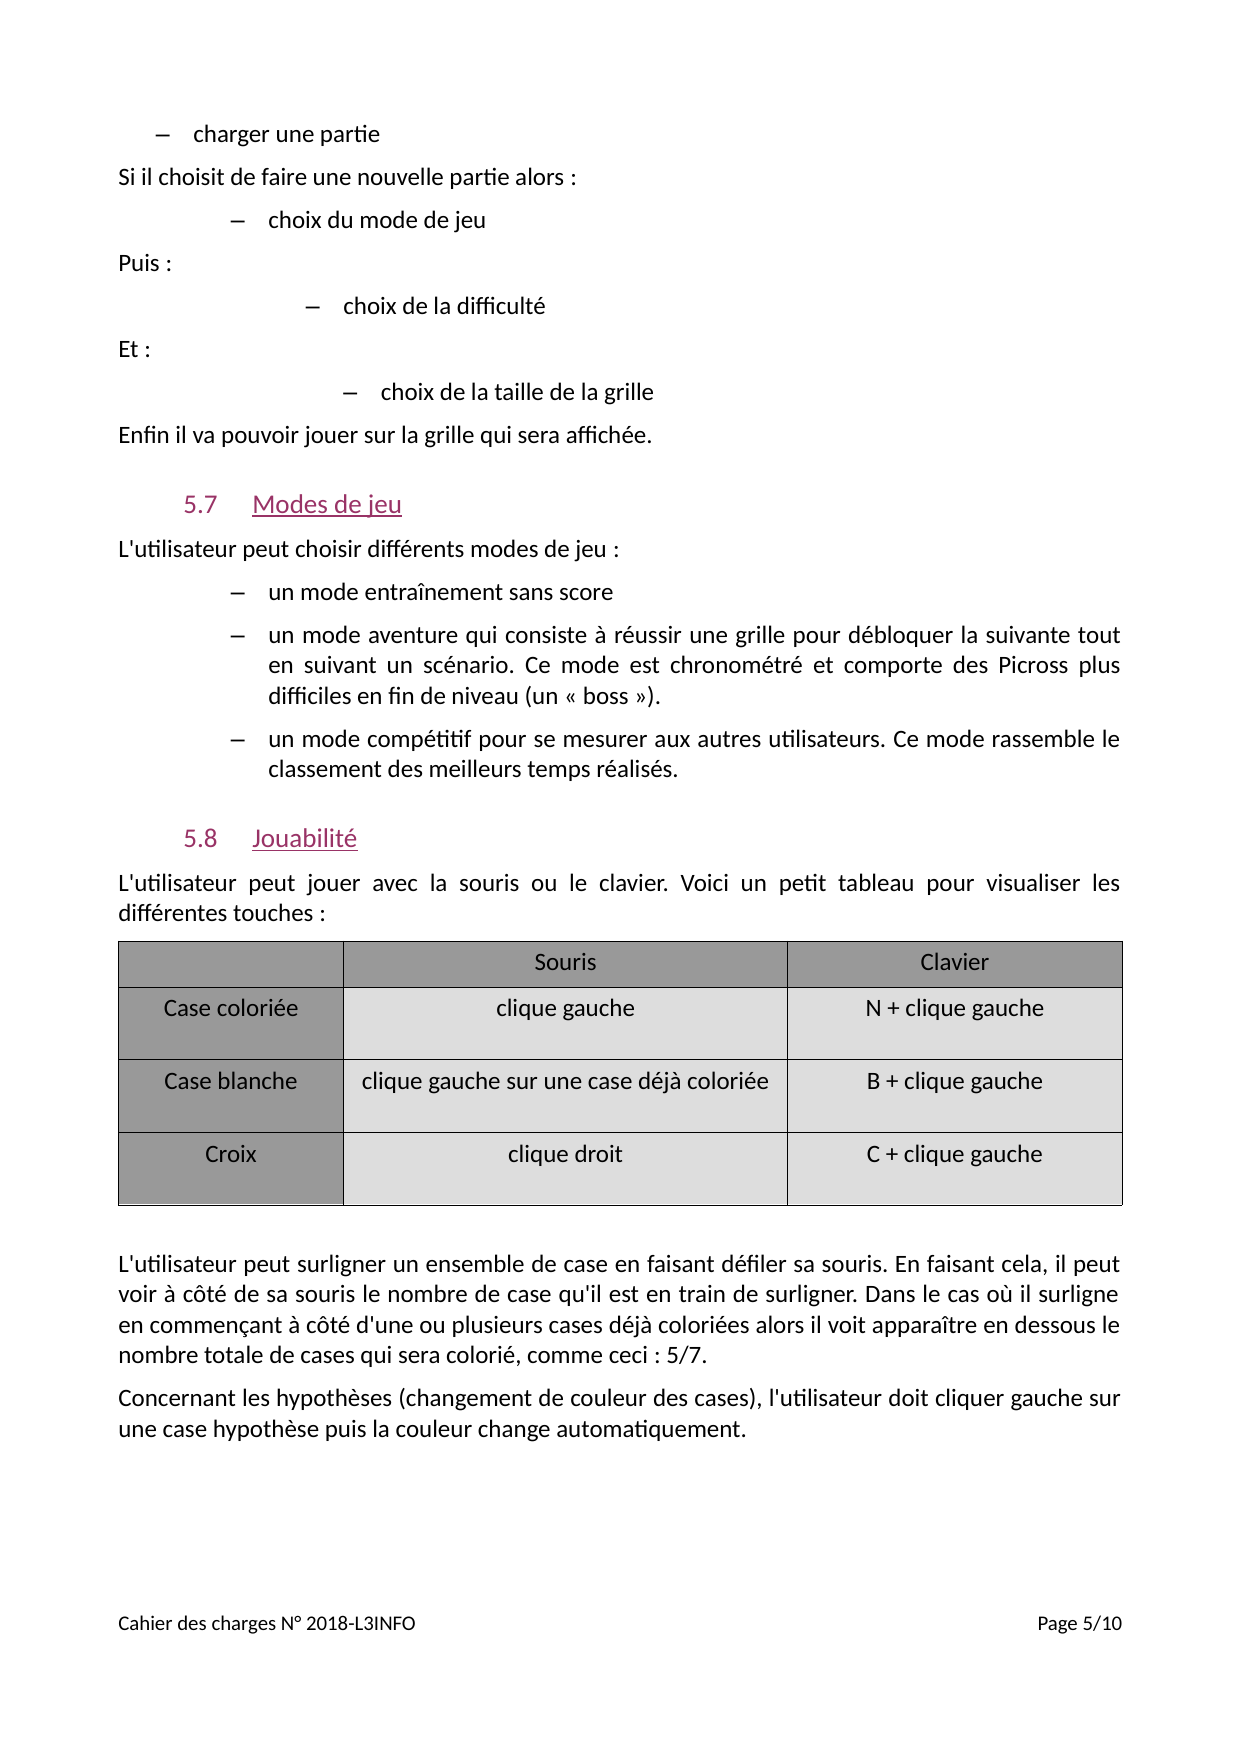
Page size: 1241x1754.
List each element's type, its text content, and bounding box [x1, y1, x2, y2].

table_cell Case blanche [119, 1060, 343, 1132]
table_cell clique droit [344, 1133, 787, 1204]
list choix du mode de jeu [231, 204, 1122, 235]
list charger une partie [156, 118, 1122, 149]
text L'utilisateur peut surligner un ensemble de case en faisant défiler sa souris. En faisant cela, il peut voir à côté de sa souris le nombre de case qu'il est en train de surligner. Dans le cas où il surligne en commençant à côté d'une ou plusieurs cases déjà coloriées alors il voit apparaître en dessous le nombre totale de cases qui sera colorié, comme ceci : 5/7. [118, 1248, 1122, 1370]
text Et : [118, 333, 1122, 364]
text Puis : [118, 247, 1122, 278]
table_cell clique gauche sur une case déjà coloriée [344, 1060, 787, 1132]
subtitle Modes de jeu [178, 487, 1122, 520]
list choix de la difficulté [306, 290, 1122, 321]
table_header Clavier [788, 942, 1122, 987]
table_cell clique gauche [344, 988, 787, 1059]
table_cell C + clique gauche [788, 1133, 1122, 1204]
text L'utilisateur peut jouer avec la souris ou le clavier. Voici un petit tableau pour visualiser les différentes touches : [118, 867, 1122, 928]
list un mode compétitif pour se mesurer aux autres utilisateurs. Ce mode rassemble le classement des meilleurs temps réalisés. [231, 723, 1122, 784]
table_cell Croix [119, 1133, 343, 1204]
table_cell B + clique gauche [788, 1060, 1122, 1132]
table_header [119, 942, 343, 987]
table_cell N + clique gauche [788, 988, 1122, 1059]
list un mode entraînement sans score [231, 576, 1122, 606]
list choix de la taille de la grille [343, 376, 1122, 407]
text Concernant les hypothèses (changement de couleur des cases), l'utilisateur doit cliquer gauche sur une case hypothèse puis la couleur change automatiquement. [118, 1382, 1122, 1443]
table_header Souris [344, 942, 787, 987]
list un mode aventure qui consiste à réussir une grille pour débloquer la suivante tout en suivant un scénario. Ce mode est chronométré et comporte des Picross plus difficiles en fin de niveau (un « boss »). [231, 619, 1122, 710]
text Si il choisit de faire une nouvelle partie alors : [118, 161, 1122, 192]
text Enfin il va pouvoir jouer sur la grille qui sera affichée. [118, 419, 1122, 450]
subtitle Jouabilité [178, 821, 1122, 854]
table_cell Case coloriée [119, 988, 343, 1059]
text L'utilisateur peut choisir différents modes de jeu : [118, 533, 1122, 563]
